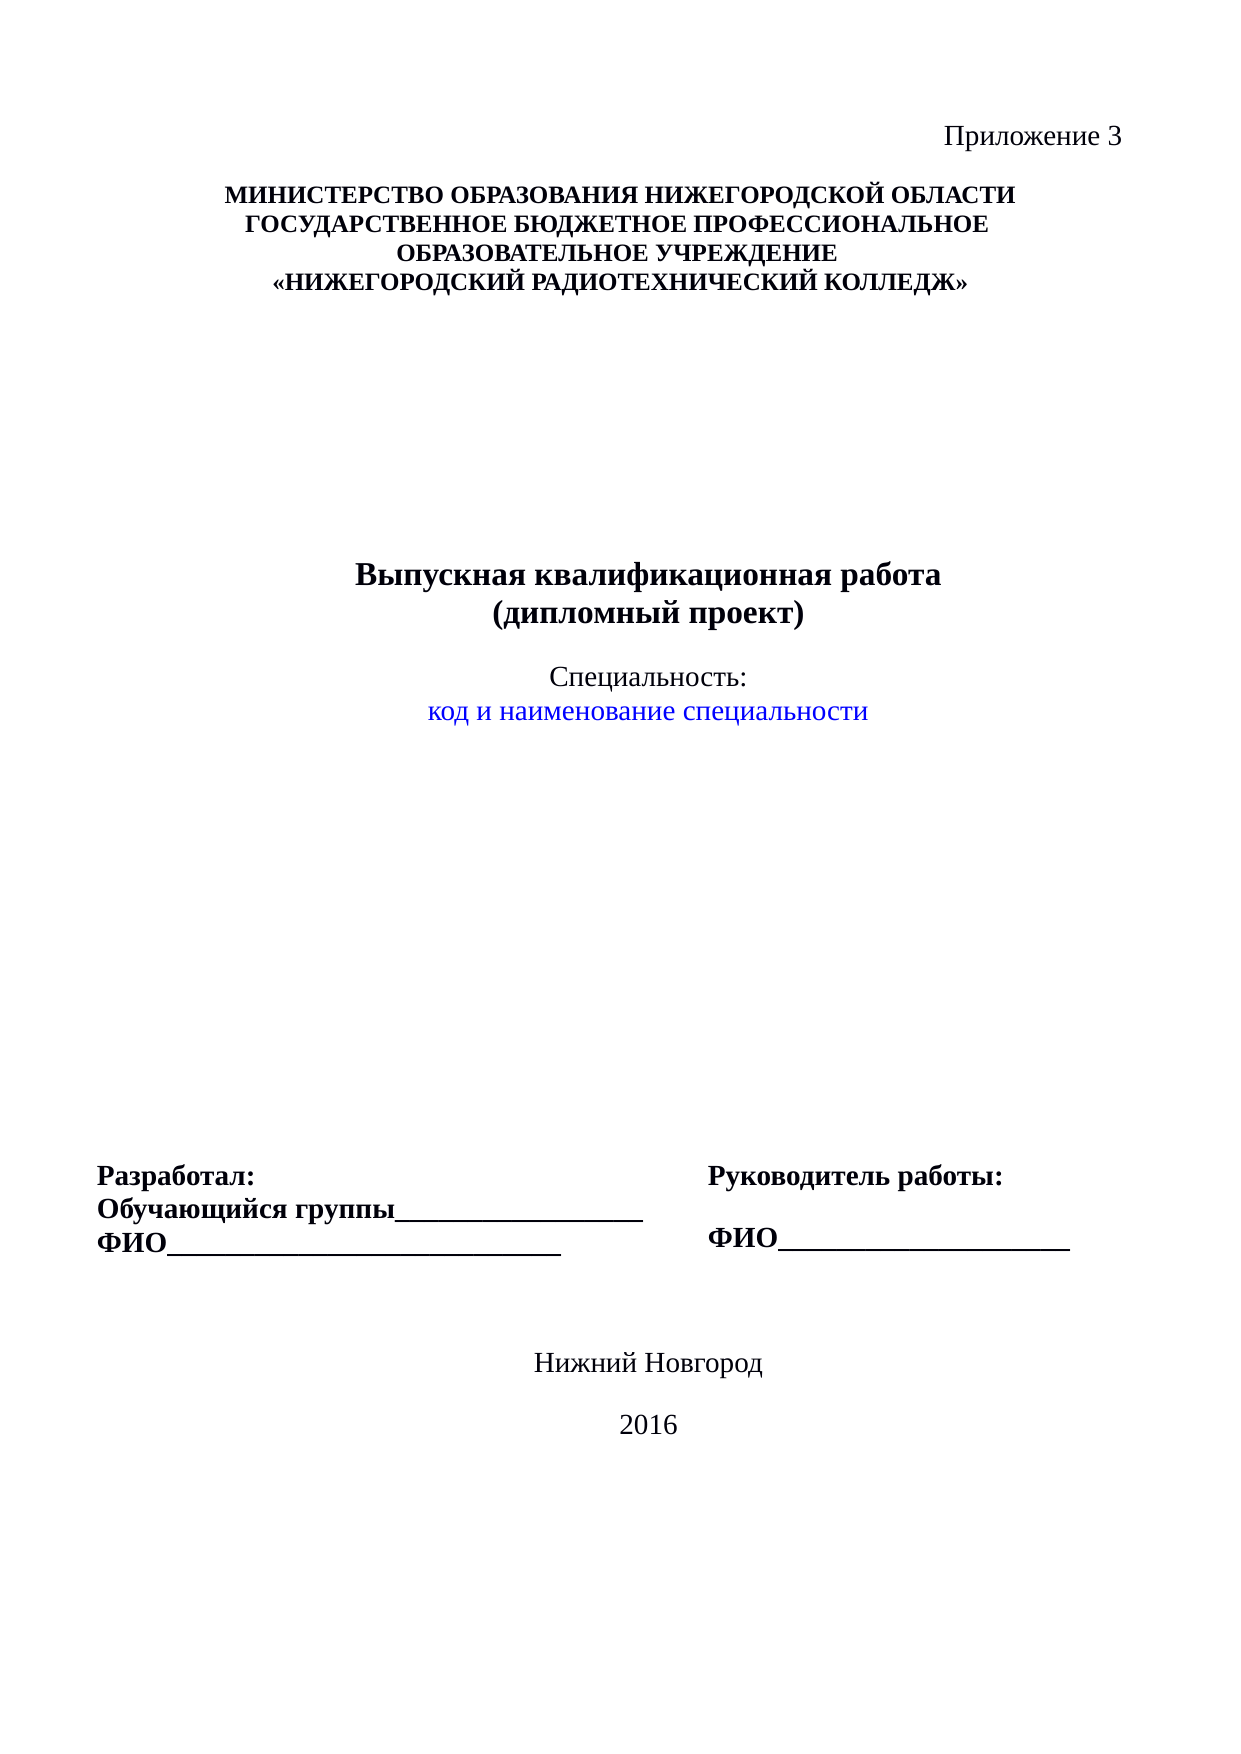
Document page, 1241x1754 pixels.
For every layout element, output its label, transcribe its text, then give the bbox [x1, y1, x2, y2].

table_header Разработал: Обучающийся группы_________________ ФИО___________________________ [96, 1158, 650, 1258]
text Приложение 3 [118, 118, 1122, 152]
text МИНИСТЕРСТВО ОБРАЗОВАНИЯ НИЖЕГОРОДСКОЙ ОБЛАСТИ [118, 180, 1122, 209]
text «НИЖЕГОРОДСКИЙ РАДИОТЕХНИЧЕСКИЙ КОЛЛЕДЖ» [118, 267, 1122, 295]
text 2016 [118, 1407, 1122, 1441]
text Нижний Новгород [118, 1345, 1122, 1378]
text (дипломный проект) [118, 592, 1122, 631]
text Выпускная квалификационная работа [118, 554, 1122, 592]
text ГОСУДАРСТВЕННОЕ БЮДЖЕТНОЕ ПРОФЕССИОНАЛЬНОЕ [118, 209, 1122, 238]
table_header Руководитель работы: ФИО____________________ [650, 1158, 1092, 1258]
text ОБРАЗОВАТЕЛЬНОЕ УЧРЕЖДЕНИЕ [118, 238, 1122, 267]
text Специальность: [118, 659, 1122, 693]
text код и наименование специальности [118, 693, 1122, 727]
